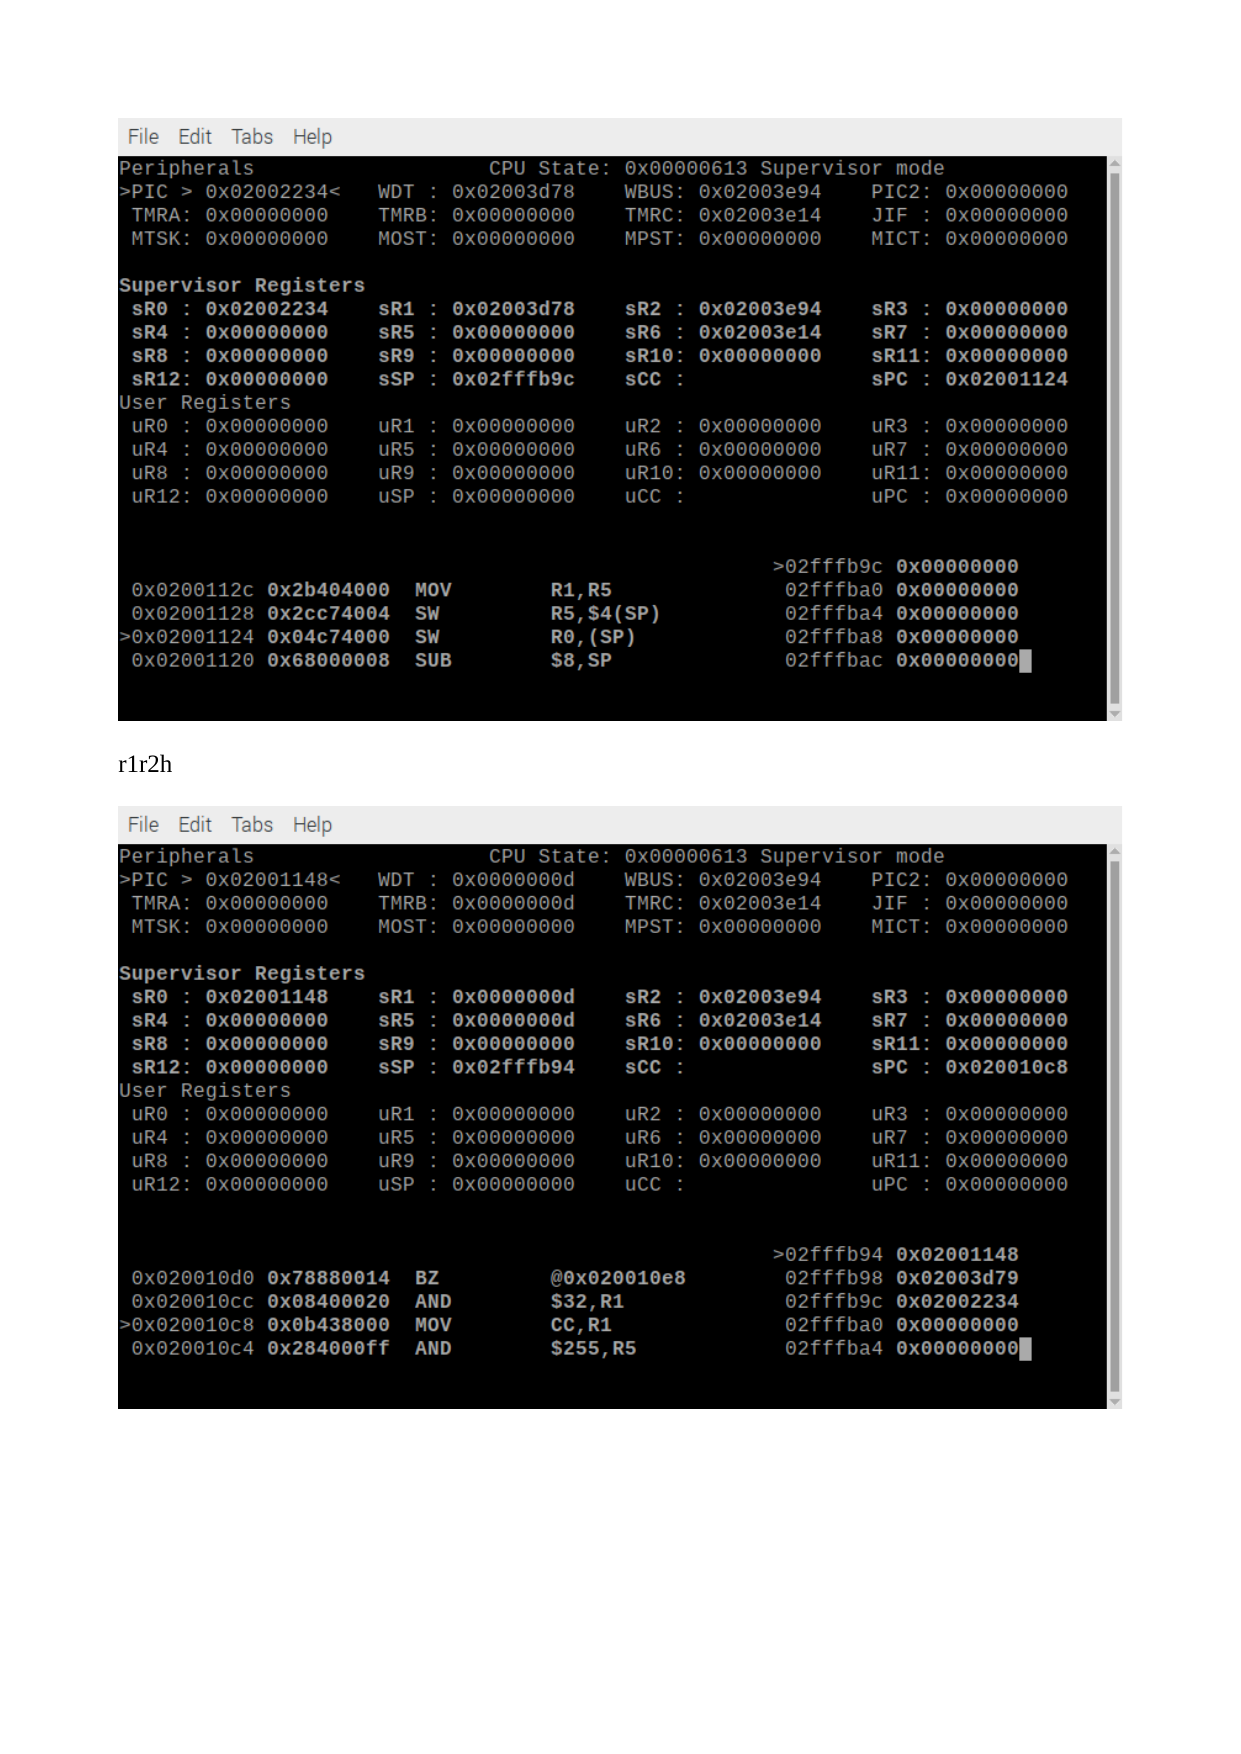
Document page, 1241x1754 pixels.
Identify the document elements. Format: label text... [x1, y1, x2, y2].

picture [118, 806, 1123, 1409]
picture [118, 118, 1123, 721]
text r1r2h [118, 749, 1122, 778]
